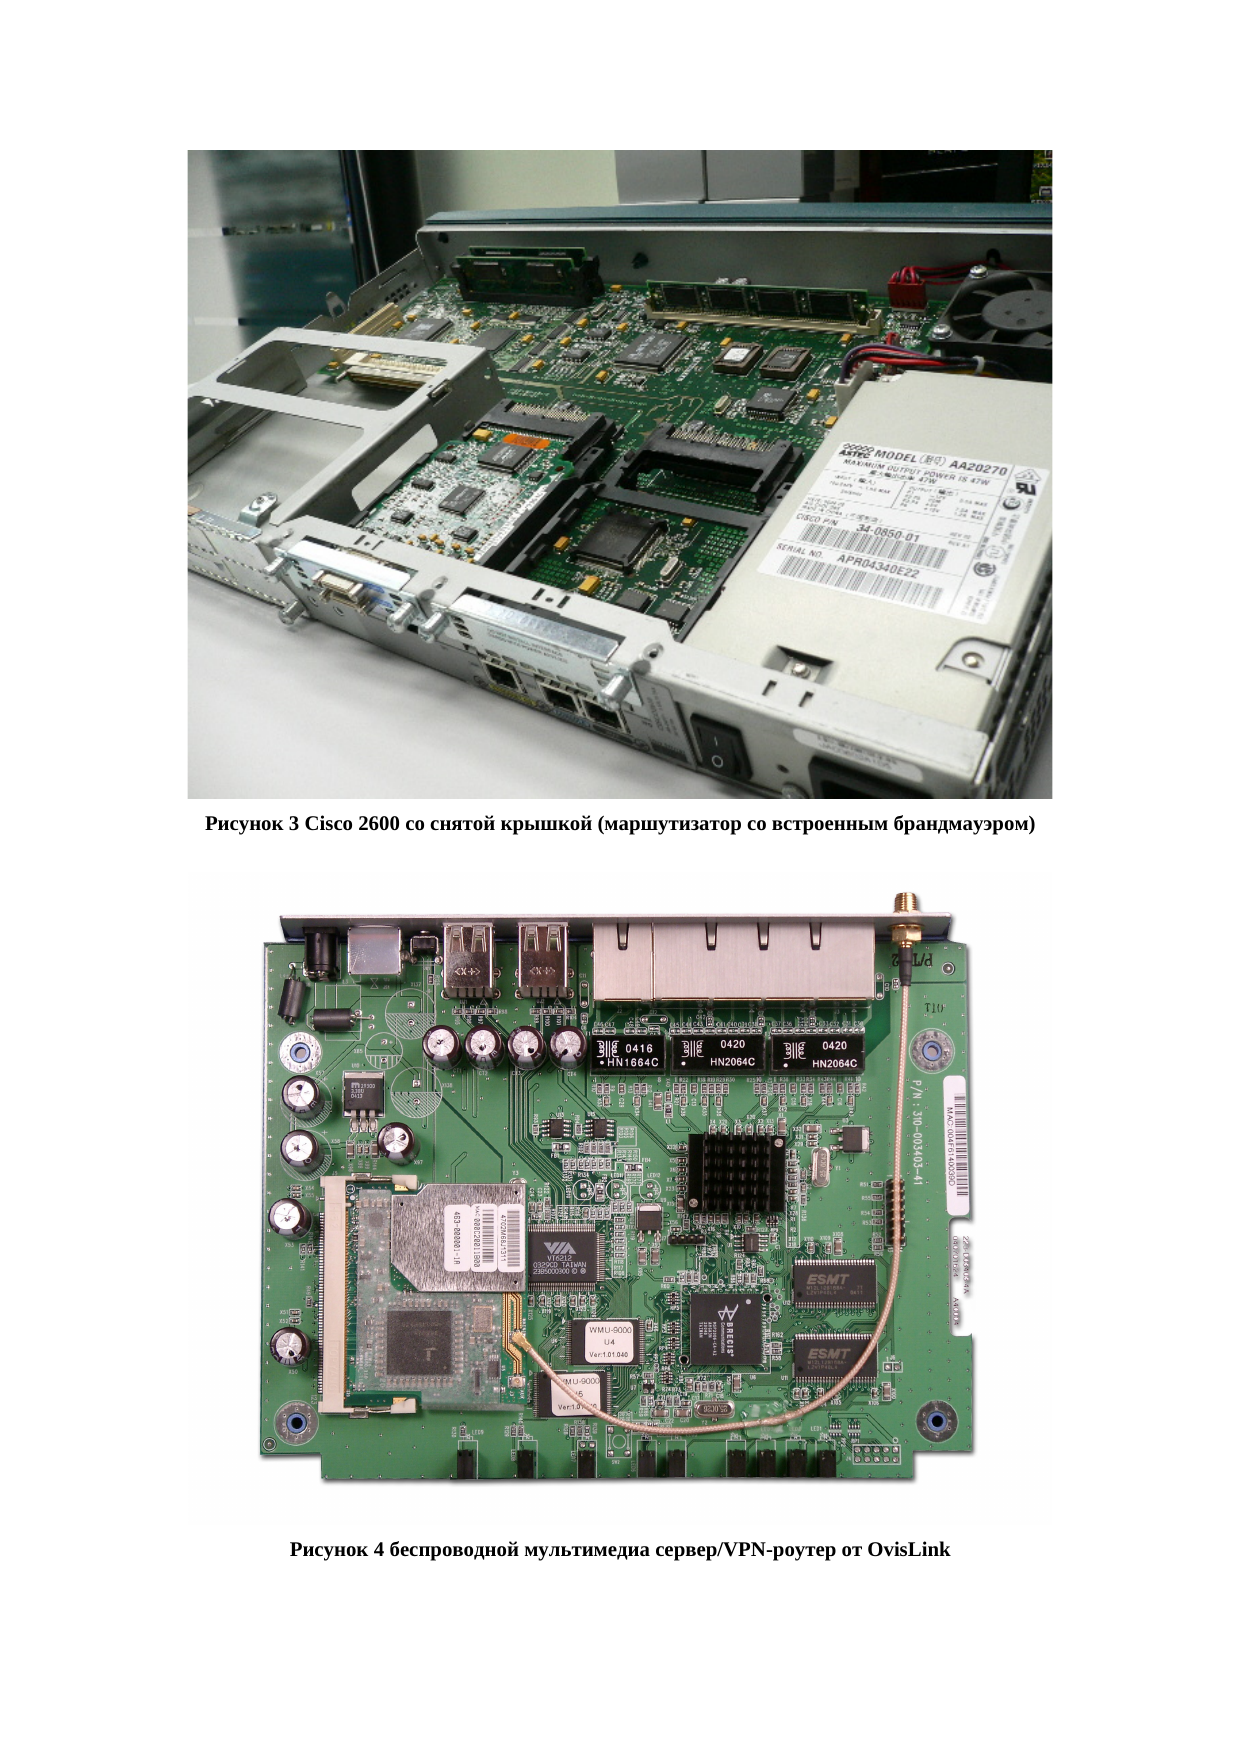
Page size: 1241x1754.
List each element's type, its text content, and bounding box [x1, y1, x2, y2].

picture [188, 872, 1052, 1525]
text Рисунок 3 Cisco 2600 со снятой крышкой (маршутизатор со встроенным брандмауэром) [187, 811, 1053, 835]
text Рисунок 4 беспроводной мультимедиа сервер/VPN-роутер от OvisLink [187, 1537, 1053, 1561]
picture [187, 150, 1053, 799]
